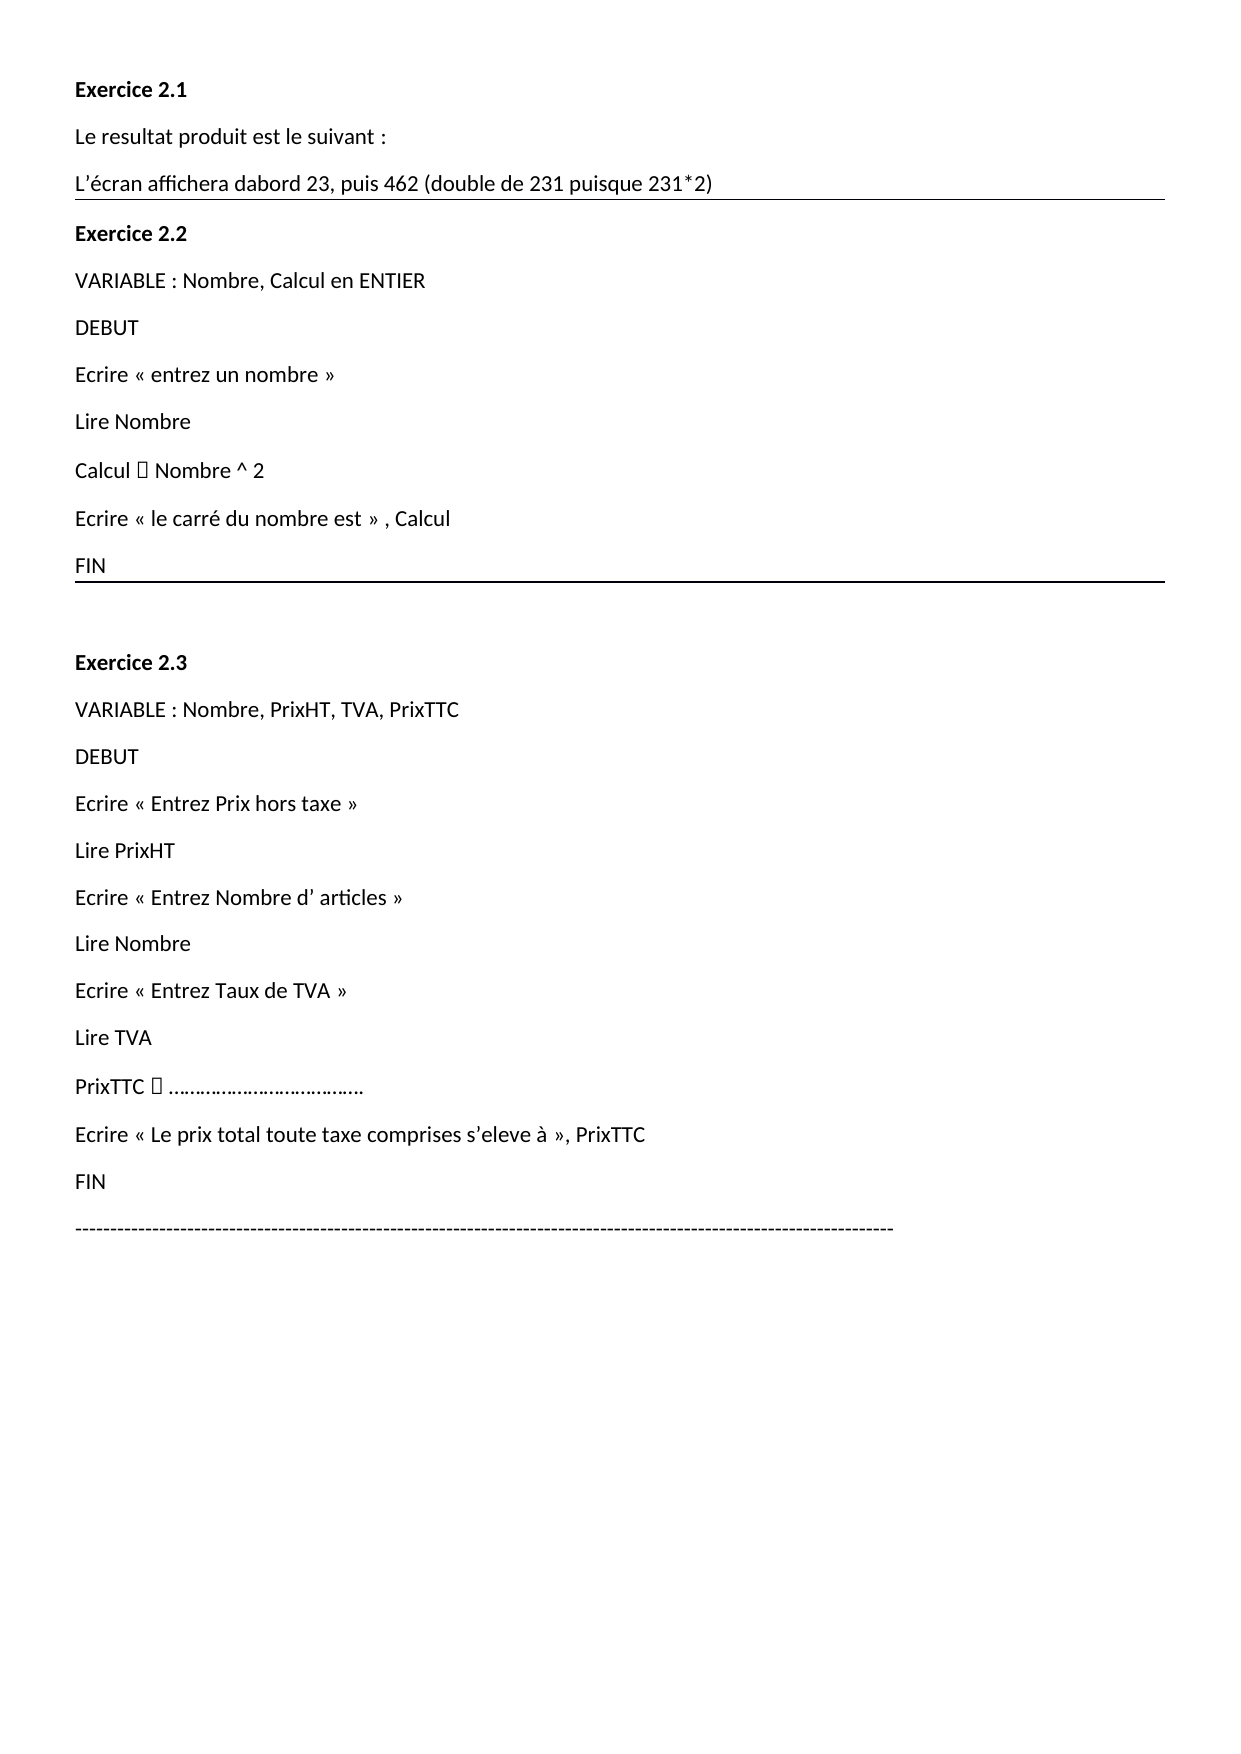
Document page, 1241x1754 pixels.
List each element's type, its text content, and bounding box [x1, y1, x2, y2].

text DEBUT [75, 742, 1165, 770]
text PrixTTC  ………………………………. [75, 1070, 1165, 1101]
text Le resultat produit est le suivant : [75, 122, 1165, 150]
text Calcul  Nombre ^ 2 [75, 454, 1165, 485]
text VARIABLE : Nombre, Calcul en ENTIER [75, 266, 1165, 294]
text Exercice 2.2 [75, 219, 1165, 247]
text --------------------------------------------------------------------------------------------------------------------- [75, 1214, 1165, 1242]
text Ecrire « entrez un nombre » [75, 360, 1165, 388]
text FIN [75, 551, 1165, 581]
text Lire TVA [75, 1023, 1165, 1051]
text Exercice 2.1 [75, 75, 1165, 103]
text Lire Nombre [75, 407, 1165, 435]
text VARIABLE : Nombre, PrixHT, TVA, PrixTTC [75, 695, 1165, 723]
text Exercice 2.3 [75, 648, 1165, 676]
text L’écran affichera dabord 23, puis 462 (double de 231 puisque 231*2) [75, 169, 1165, 199]
text Ecrire « Entrez Prix hors taxe » [75, 789, 1165, 817]
text Lire Nombre [75, 929, 1165, 958]
text Ecrire « le carré du nombre est » , Calcul [75, 504, 1165, 532]
text Ecrire « Entrez Taux de TVA » [75, 976, 1165, 1004]
text Ecrire « Le prix total toute taxe comprises s’eleve à », PrixTTC [75, 1121, 1165, 1149]
text Ecrire « Entrez Nombre d’ articles » [75, 883, 1165, 911]
text Lire PrixHT [75, 836, 1165, 864]
text DEBUT [75, 313, 1165, 341]
text FIN [75, 1167, 1165, 1196]
